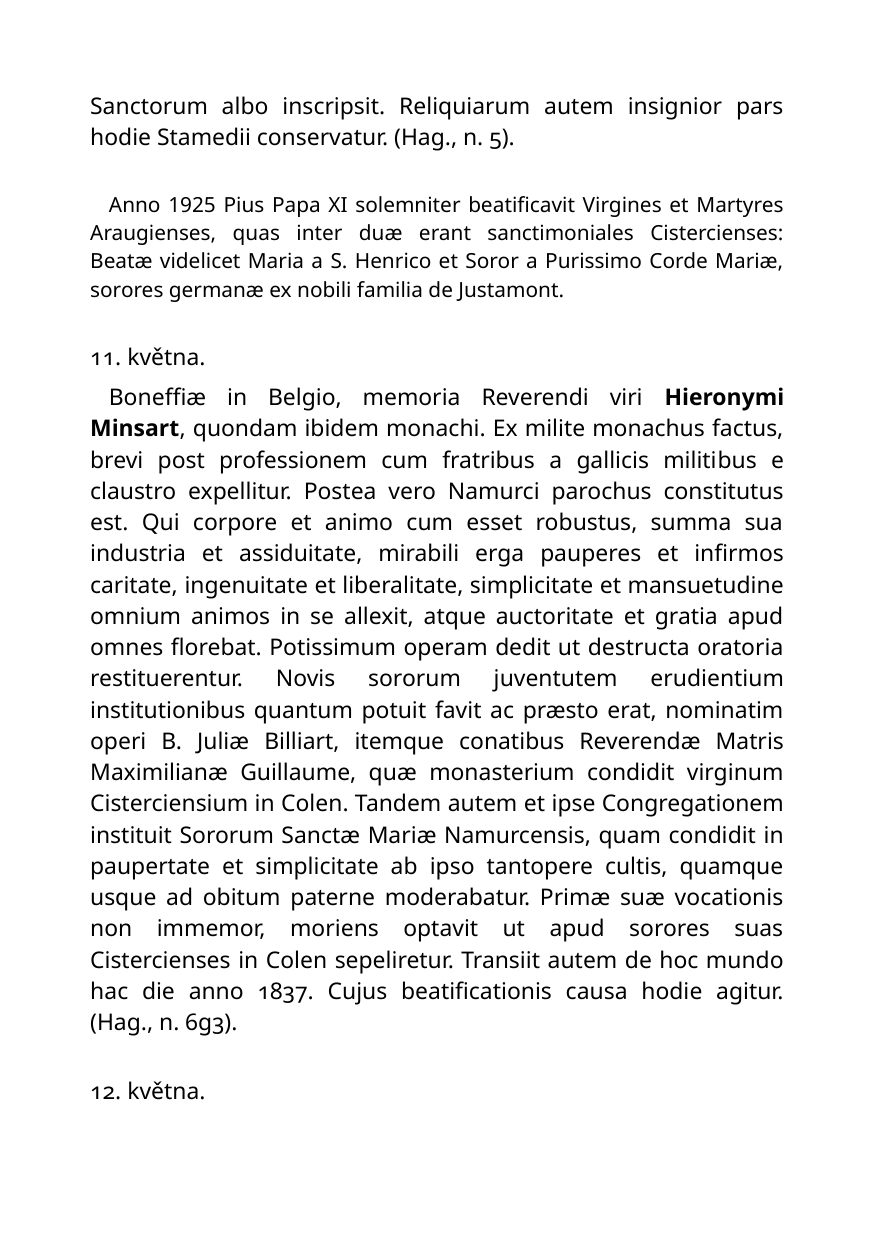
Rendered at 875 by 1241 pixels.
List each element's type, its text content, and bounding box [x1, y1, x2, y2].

text Anno 1925 Pius Papa XI solemniter beatificavit Virgines et Martyres Araugienses, quas inter duæ erant sanctimoniales Cistercienses: Beatæ videlicet Maria a S. Henrico et Soror a Purissimo Corde Mariæ, sorores germanæ ex nobili familia de Justamont. [90, 190, 784, 303]
text 11. května. [90, 341, 784, 372]
text Sanctorum albo inscripsit. Reliquiarum autem insignior pars hodie Stamedii conservatur. (Hag., n. 5). [90, 90, 784, 152]
text 12. května. [90, 1074, 784, 1106]
text Boneffiæ in Belgio, memoria Reverendi viri Hieronymi Minsart, quondam ibidem monachi. Ex milite monachus factus, brevi post professionem cum fratribus a gallicis militi­bus e claustro expellitur. Postea vero Namurci parochus constitutus est. Qui corpore et animo cum esset robustus, summa sua industria et assiduitate, mirabili erga pauperes et infirmos caritate, ingenuitate et liberalitate, simplicitate et mansuetudine omnium animos in se allexit, atque auctoritate et gratia apud omnes florebat. Potissimum operam dedit ut destructa oratoria restituerentur. Novis sororum juventutem erudientium institutionibus quantum potuit favit ac præsto erat, nominatim operi B. Juliæ Billiart, itemque conatibus Reverendæ Matris Maximilianæ Guillaume, quæ monasterium condidit virginum Cisterciensium in Colen. Tandem autem et ipse Congregationem instituit Sororum Sanctæ Mariæ Namurcensis, quam condidit in paupertate et simplicitate ab ipso tantopere cultis, quamque usque ad obitum paterne moderabatur. Primæ suæ vocationis non immemor, moriens optavit ut apud sorores suas Cistercienses in Colen sepeliretur. Transiit autem de hoc mundo hac die anno 1837. Cujus beatificationis causa hodie agitur. (Hag., n. 6g3). [90, 381, 784, 1037]
